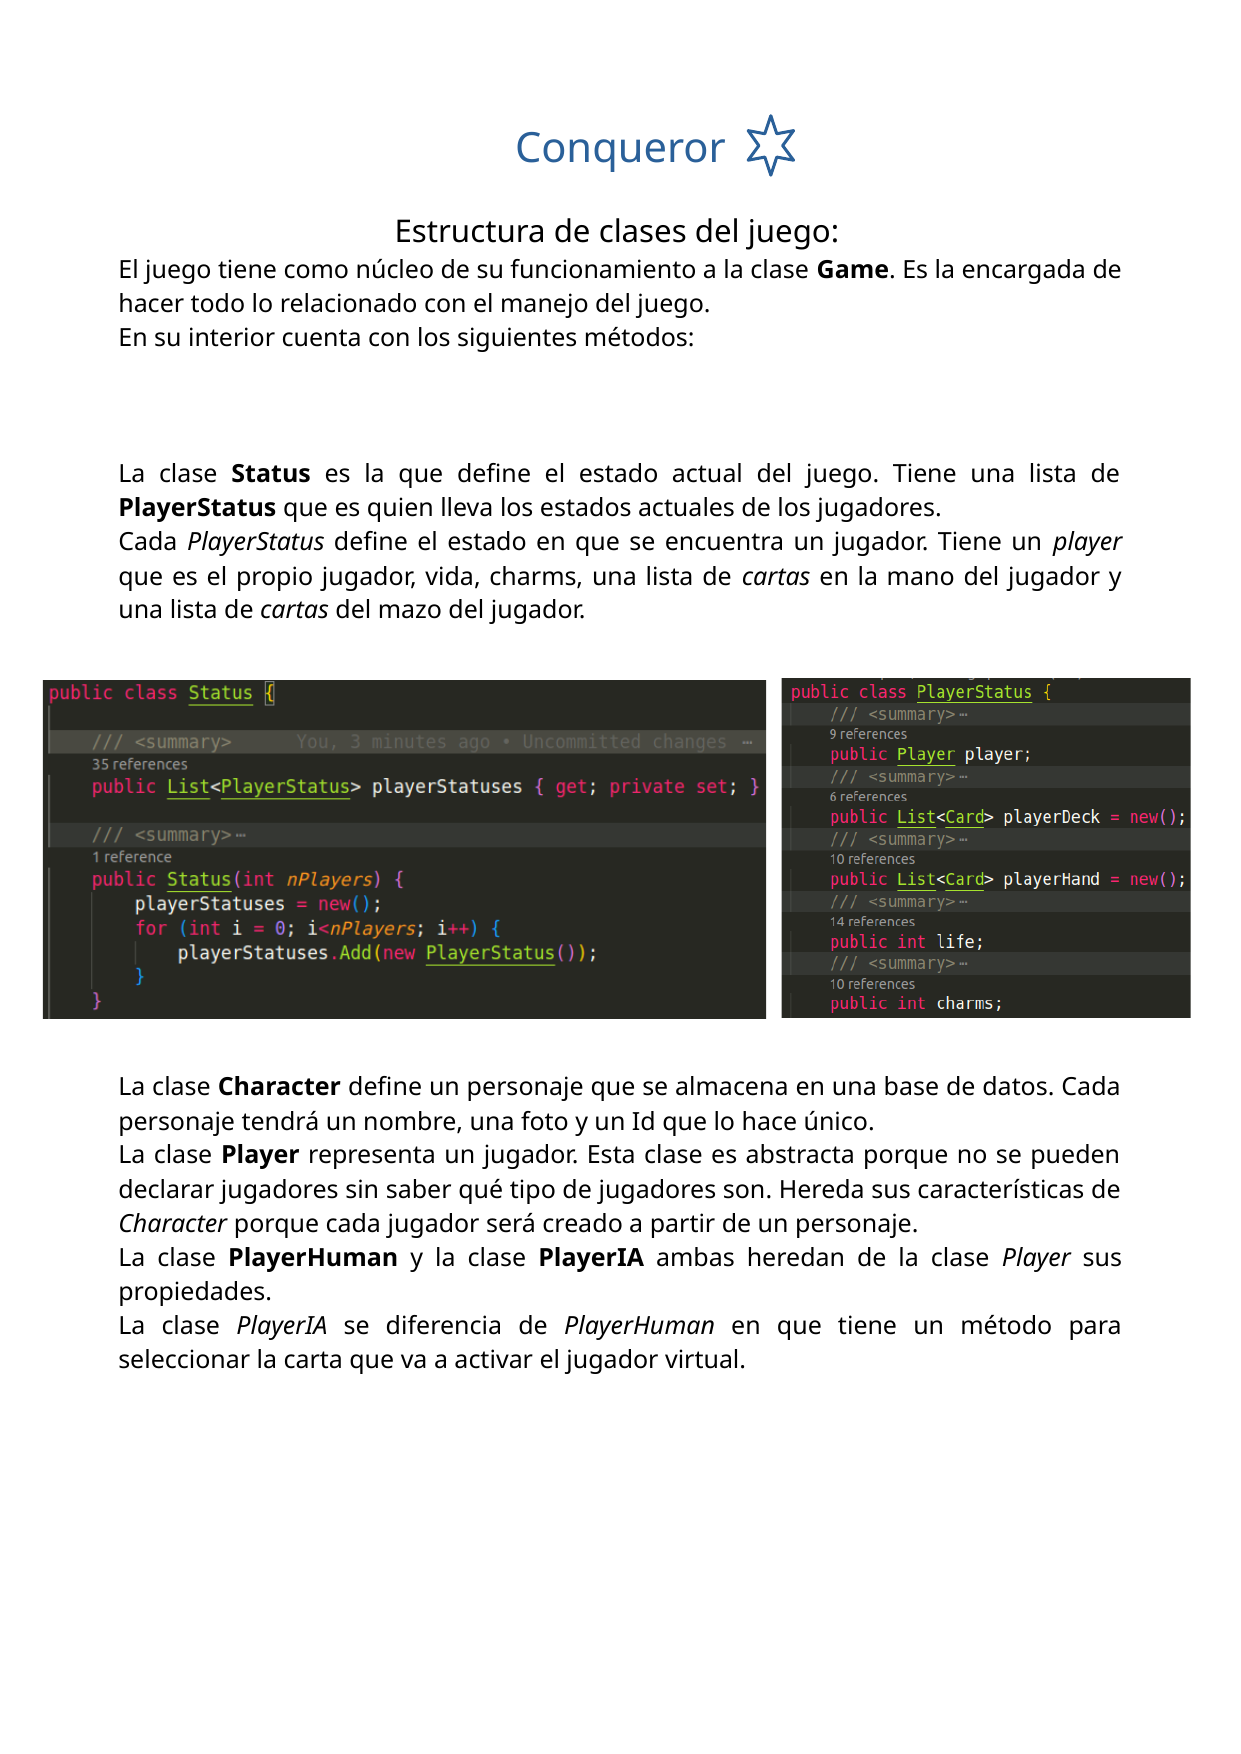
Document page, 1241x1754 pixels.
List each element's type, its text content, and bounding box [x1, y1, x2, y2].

picture [781, 678, 1191, 1018]
text En su interior cuenta con los siguientes métodos: [118, 320, 1122, 354]
text Conqueror [118, 118, 768, 175]
text Estructura de clases del juego: [118, 209, 1122, 252]
text La clase PlayerIA se diferencia de PlayerHuman en que tiene un método para seleccionar la carta que va a activar el jugador virtual. [118, 1307, 1122, 1376]
text La clase Character define un personaje que se almacena en una base de datos. Cada personaje tendrá un nombre, una foto y un Id que lo hace único. [118, 1069, 1122, 1137]
text Cada PlayerStatus define el estado en que se encuentra un jugador. Tiene un player que es el propio jugador, vida, charms, una lista de cartas en la mano del jugador y una lista de cartas del mazo del jugador. [118, 524, 1122, 626]
text La clase Player representa un jugador. Esta clase es abstracta porque no se pueden declarar jugadores sin saber qué tipo de jugadores son. Hereda sus características de Character porque cada jugador será creado a partir de un personaje. [118, 1137, 1122, 1239]
picture [42, 680, 767, 1019]
text La clase Status es la que define el estado actual del juego. Tiene una lista de PlayerStatus que es quien lleva los estados actuales de los jugadores. [118, 456, 1122, 524]
text [773, 118, 1122, 175]
text El juego tiene como núcleo de su funcionamiento a la clase Game. Es la encargada de hacer todo lo relacionado con el manejo del juego. [118, 252, 1122, 320]
text La clase PlayerHuman y la clase PlayerIA ambas heredan de la clase Player sus propiedades. [118, 1239, 1122, 1307]
